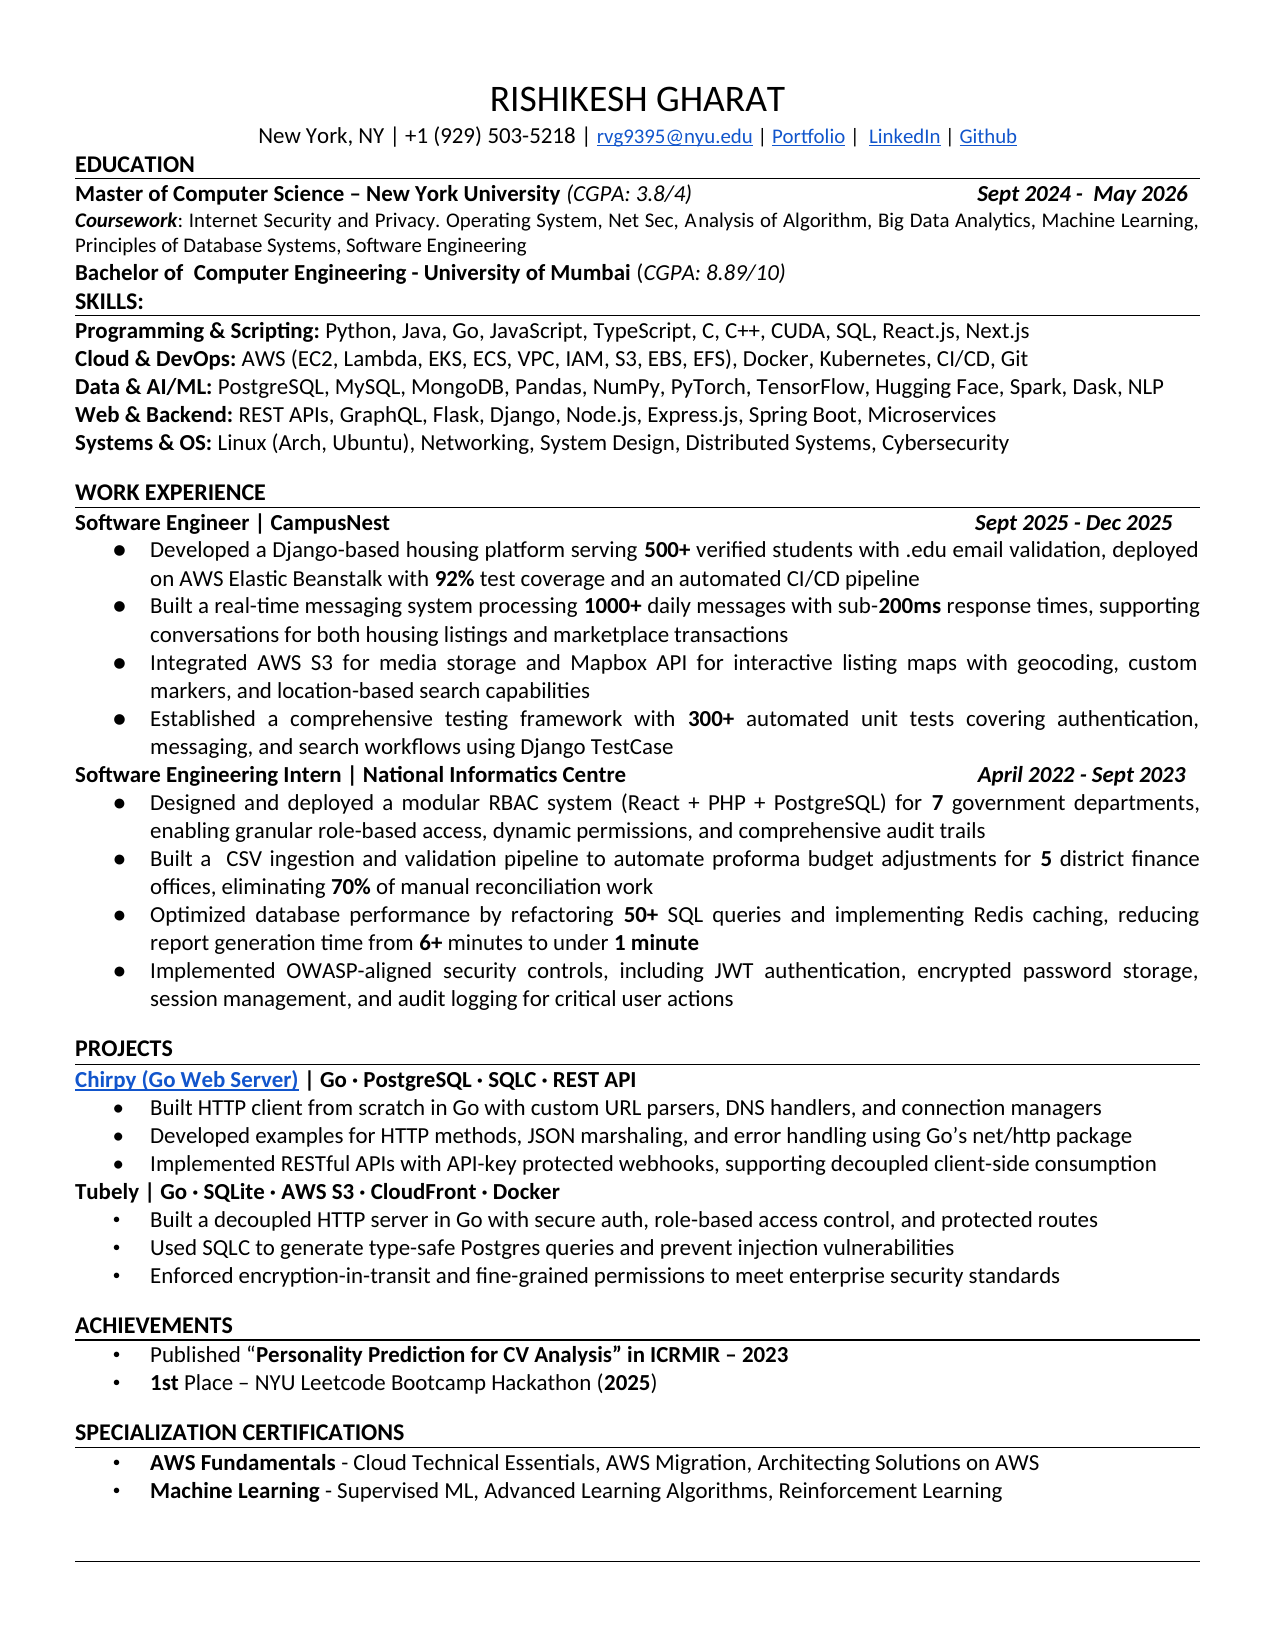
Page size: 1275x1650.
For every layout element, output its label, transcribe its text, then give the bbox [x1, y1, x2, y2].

text Data & AI/ML: PostgreSQL, MySQL, MongoDB, Pandas, NumPy, PyTorch, TensorFlow, Hugging Face, Spark, Dask, NLP [75, 372, 1200, 400]
text Coursework: Internet Security and Privacy. Operating System, Net Sec, Analysis of Algorithm, Big Data Analytics, Machine Learning, Principles of Database Systems, Software Engineering [75, 207, 1200, 258]
list Established a comprehensive testing framework with 300+ automated unit tests covering authentication, messaging, and search workflows using Django TestCase [112, 704, 1200, 760]
list Enforced encryption-in-transit and fine-grained permissions to meet enterprise security standards [112, 1261, 1200, 1289]
text New York, NY | +1 (929) 503-5218 | rvg9395@nyu.edu | Portfolio | LinkedIn | Github [75, 121, 1200, 149]
text Software Engineering Intern | National Informatics Centre April 2022 - Sept 2023 [75, 760, 1200, 788]
list 1st Place – NYU Leetcode Bootcamp Hackathon (2025) [112, 1368, 1200, 1397]
text WORK EXPERIENCE [75, 477, 1200, 507]
text Tubely | Go · SQLite · AWS S3 · CloudFront · Docker [75, 1177, 1200, 1205]
text Chirpy (Go Web Server) | Go · PostgreSQL · SQLC · REST API [75, 1065, 1200, 1093]
text SKILLS: [75, 286, 1200, 315]
list Developed examples for HTTP methods, JSON marshaling, and error handling using Go’s net/http package [112, 1121, 1200, 1149]
list Built HTTP client from scratch in Go with custom URL parsers, DNS handlers, and connection managers [112, 1093, 1200, 1121]
text Bachelor of Computer Engineering - University of Mumbai (CGPA: 8.89/10) [75, 258, 1200, 286]
list Optimized database performance by refactoring 50+ SQL queries and implementing Redis caching, reducing report generation time from 6+ minutes to under 1 minute [112, 900, 1200, 956]
list Used SQLC to generate type-safe Postgres queries and prevent injection vulnerabilities [112, 1233, 1200, 1261]
text Cloud & DevOps: AWS (EC2, Lambda, EKS, ECS, VPC, IAM, S3, EBS, EFS), Docker, Kubernetes, CI/CD, Git [75, 344, 1200, 372]
text SPECIALIZATION CERTIFICATIONS [75, 1417, 1200, 1447]
text Master of Computer Science – New York University (CGPA: 3.8/4) Sept 2024 - May 2026 [75, 179, 1200, 207]
text PROJECTS [75, 1033, 1200, 1064]
list Developed a Django-based housing platform serving 500+ verified students with .edu email validation, deployed on AWS Elastic Beanstalk with 92% test coverage and an automated CI/CD pipeline [112, 536, 1200, 592]
list Designed and deployed a modular RBAC system (React + PHP + PostgreSQL) for 7 government departments, enabling granular role-based access, dynamic permissions, and comprehensive audit trails [112, 788, 1200, 844]
list Implemented RESTful APIs with API-key protected webhooks, supporting decoupled client-side consumption [112, 1149, 1200, 1177]
list Published “Personality Prediction for CV Analysis” in ICRMIR – 2023 [112, 1341, 1200, 1368]
list AWS Fundamentals - Cloud Technical Essentials, AWS Migration, Architecting Solutions on AWS [112, 1448, 1200, 1476]
text Programming & Scripting: Python, Java, Go, JavaScript, TypeScript, C, C++, CUDA, SQL, React.js, Next.js [75, 316, 1200, 344]
list Integrated AWS S3 for media storage and Mapbox API for interactive listing maps with geocoding, custom markers, and location-based search capabilities [112, 648, 1200, 704]
list Built a decoupled HTTP server in Go with secure auth, role-based access control, and protected routes [112, 1205, 1200, 1233]
list Built a real-time messaging system processing 1000+ daily messages with sub-200ms response times, supporting conversations for both housing listings and marketplace transactions [112, 592, 1200, 648]
text Systems & OS: Linux (Arch, Ubuntu), Networking, System Design, Distributed Systems, Cybersecurity [75, 428, 1200, 456]
text Web & Backend: REST APIs, GraphQL, Flask, Django, Node.js, Express.js, Spring Boot, Microservices [75, 400, 1200, 428]
list Implemented OWASP-aligned security controls, including JWT authentication, encrypted password storage, session management, and audit logging for critical user actions [112, 956, 1200, 1012]
list Built a CSV ingestion and validation pipeline to automate proforma budget adjustments for 5 district finance offices, eliminating 70% of manual reconciliation work [112, 844, 1200, 900]
text Software Engineer | CampusNest Sept 2025 - Dec 2025 [75, 508, 1200, 536]
text EDUCATION [75, 149, 1200, 178]
text RISHIKESH GHARAT [75, 75, 1200, 121]
text ACHIEVEMENTS [75, 1310, 1200, 1339]
list Machine Learning - Supervised ML, Advanced Learning Algorithms, Reinforcement Learning [112, 1476, 1200, 1504]
